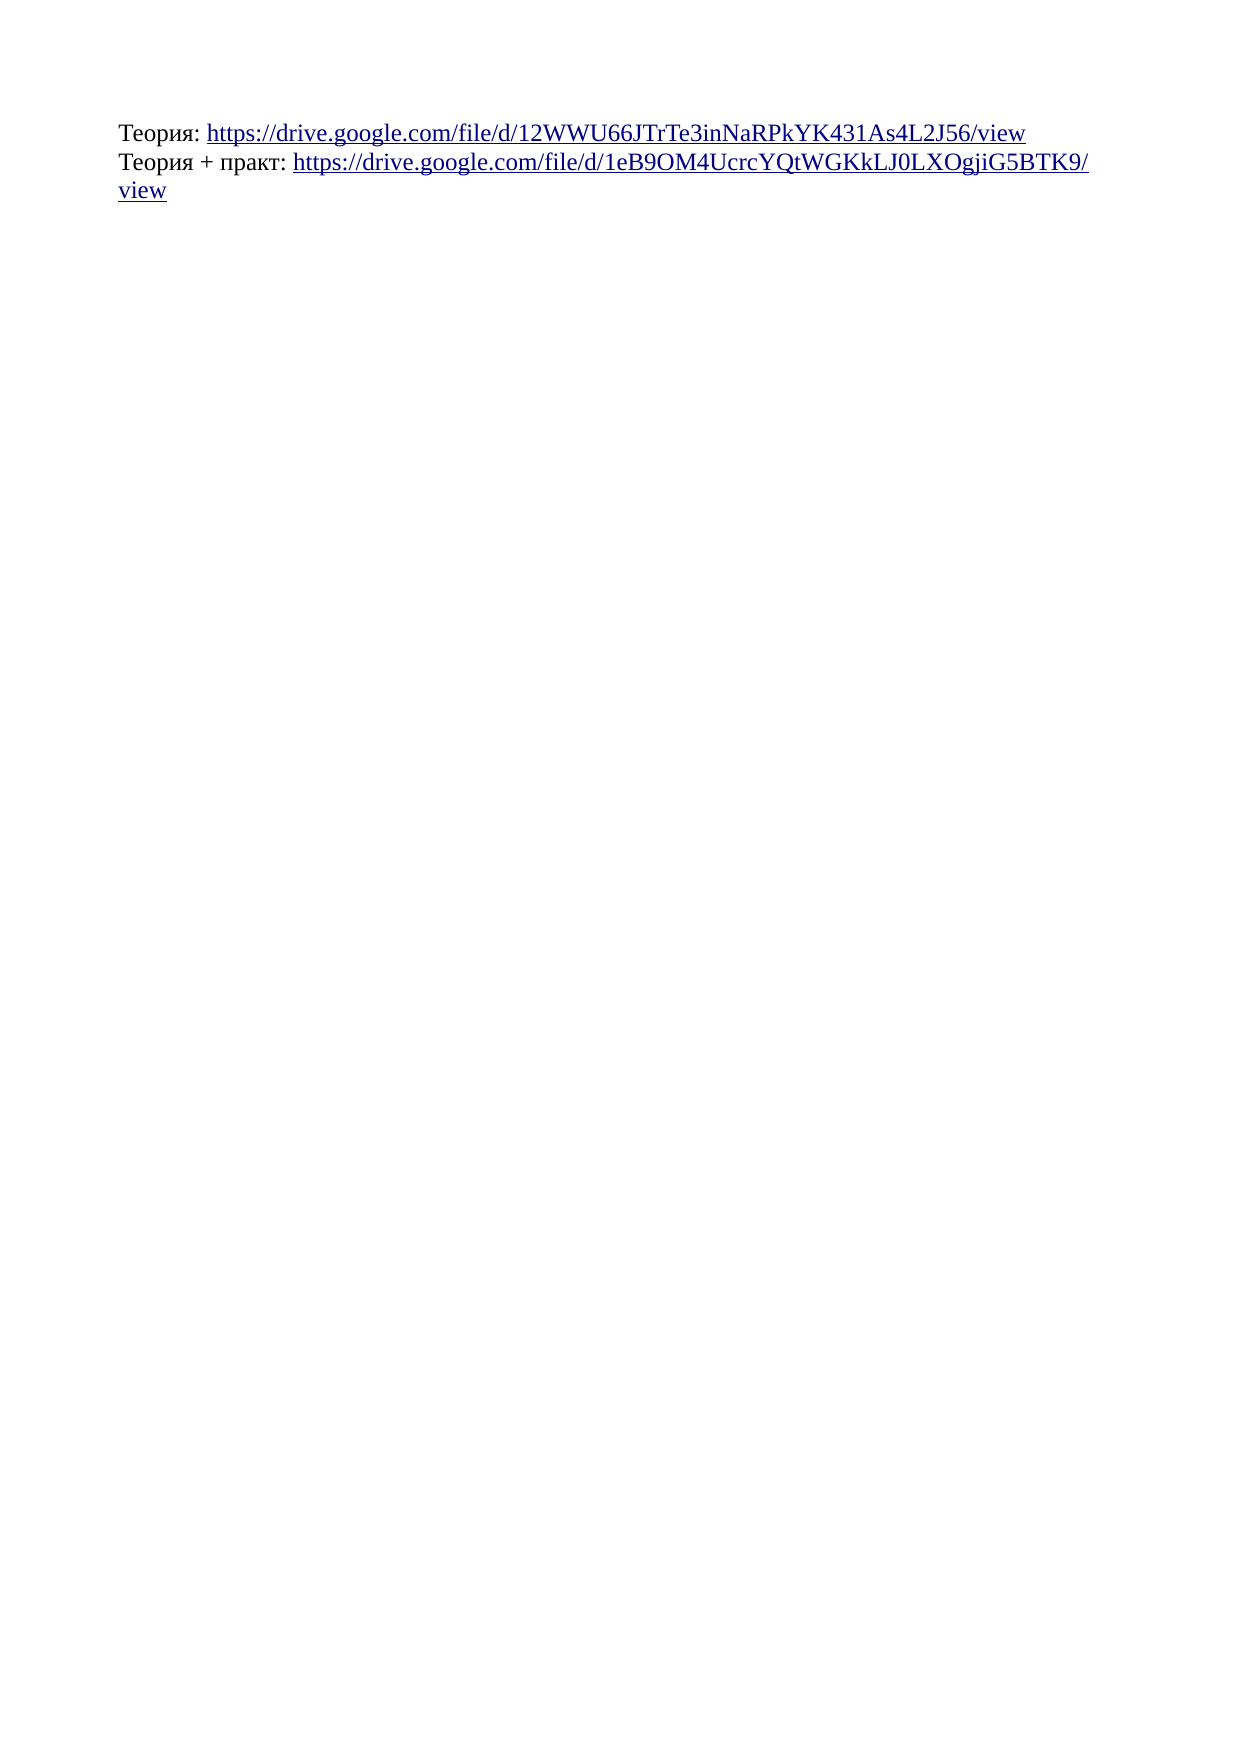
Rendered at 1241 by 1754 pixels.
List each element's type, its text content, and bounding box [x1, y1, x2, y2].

text Теория: https://drive.google.com/file/d/12WWU66JTrTe3inNaRPkYK431As4L2J56/view [118, 118, 1122, 147]
text Теория + практ: https://drive.google.com/file/d/1eB9OM4UcrcYQtWGKkLJ0LXOgjiG5BTK9/view [118, 147, 1122, 204]
